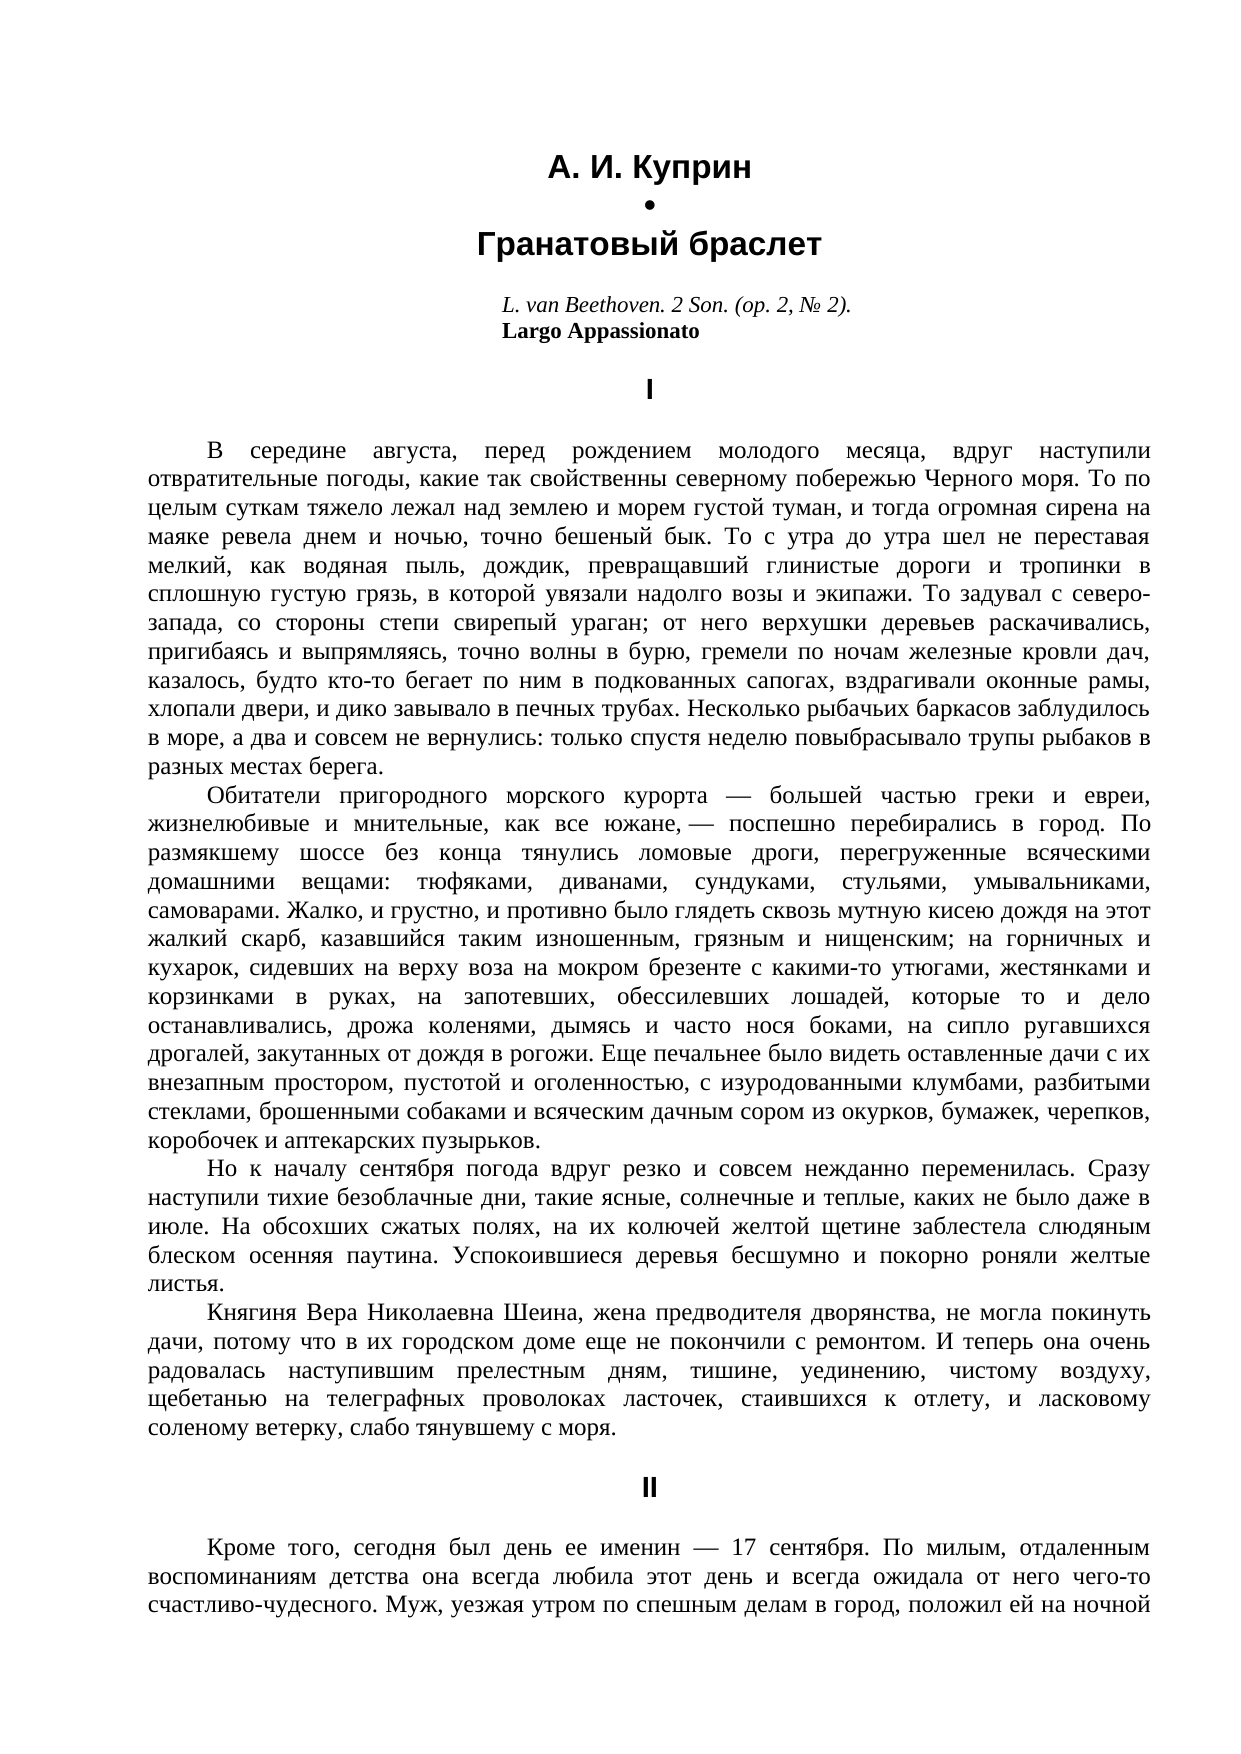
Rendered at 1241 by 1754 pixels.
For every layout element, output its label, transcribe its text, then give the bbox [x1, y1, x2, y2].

text В середине августа, перед рождением молодого месяца, вдруг наступили отвратительные погоды, какие так свойственны северному побережью Черного моря. То по целым суткам тяжело лежал над землею и морем густой туман, и тогда огромная сирена на маяке ревела днем и ночью, точно бешеный бык. То с утра до утра шел не переставая мелкий, как водяная пыль, дождик, превращавший глинистые дороги и тропинки в сплошную густую грязь, в которой увязали надолго возы и экипажи. То задувал с северо-запада, со стороны степи свирепый ураган; от него верхушки деревьев раскачивались, пригибаясь и выпрямляясь, точно волны в бурю, гремели по ночам железные кровли дач, казалось, будто кто-то бегает по ним в подкованных сапогах, вздрагивали оконные рамы, хлопали двери, и дико завывало в печных трубах. Несколько рыбачьих баркасов заблудилось в море, а два и совсем не вернулись: только спустя неделю повыбрасывало трупы рыбаков в разных местах берега. [148, 435, 1152, 780]
subtitle • [148, 185, 1152, 224]
text Кроме того, сегодня был день ее именин — 17 сентября. По милым, отдаленным воспоминаниям детства она всегда любила этот день и всегда ожидала от него чего-то счастливо-чудесного. Муж, уезжая утром по спешным делам в город, положил ей на ночной [148, 1532, 1152, 1618]
text Обитатели пригородного морского курорта — большей частью греки и евреи, жизнелюбивые и мнительные, как все южане, — поспешно перебирались в город. По размякшему шоссе без конца тянулись ломовые дроги, перегруженные всяческими домашними вещами: тюфяками, диванами, сундуками, стульями, умывальниками, самоварами. Жалко, и грустно, и противно было глядеть сквозь мутную кисею дождя на этот жалкий скарб, казавшийся таким изношенным, грязным и нищенским; на горничных и кухарок, сидевших на верху воза на мокром брезенте с какими-то утюгами, жестянками и корзинками в руках, на запотевших, обессилевших лошадей, которые то и дело останавливались, дрожа коленями, дымясь и часто нося боками, на сипло ругавшихся дрогалей, закутанных от дождя в рогожи. Еще печальнее было видеть оставленные дачи с их внезапным простором, пустотой и оголенностью, с изуродованными клумбами, разбитыми стеклами, брошенными собаками и всяческим дачным сором из окурков, бумажек, черепков, коробочек и аптекарских пузырьков. [148, 780, 1152, 1153]
text Княгиня Вера Николаевна Шеина, жена предводителя дворянства, не могла покинуть дачи, потому что в их городском доме еще не покончили с ремонтом. И теперь она очень радовалась наступившим прелестным дням, тишине, уединению, чистому воздуху, щебетанью на телеграфных проволоках ласточек, стаившихся к отлету, и ласковому соленому ветерку, слабо тянувшему с моря. [148, 1297, 1152, 1441]
subtitle А. И. Куприн [148, 147, 1152, 185]
subtitle Гранатовый браслет [148, 224, 1152, 262]
subtitle II [148, 1470, 1152, 1503]
text Largo Appassionato [460, 317, 1152, 344]
subtitle I [148, 372, 1152, 406]
text L. van Beethoven. 2 Son. (ор. 2, № 2). [460, 291, 1152, 317]
text Но к началу сентября погода вдруг резко и совсем нежданно переменилась. Сразу наступили тихие безоблачные дни, такие ясные, солнечные и теплые, каких не было даже в июле. На обсохших сжатых полях, на их колючей желтой щетине заблестела слюдяным блеском осенняя паутина. Успокоившиеся деревья бесшумно и покорно роняли желтые листья. [148, 1153, 1152, 1297]
